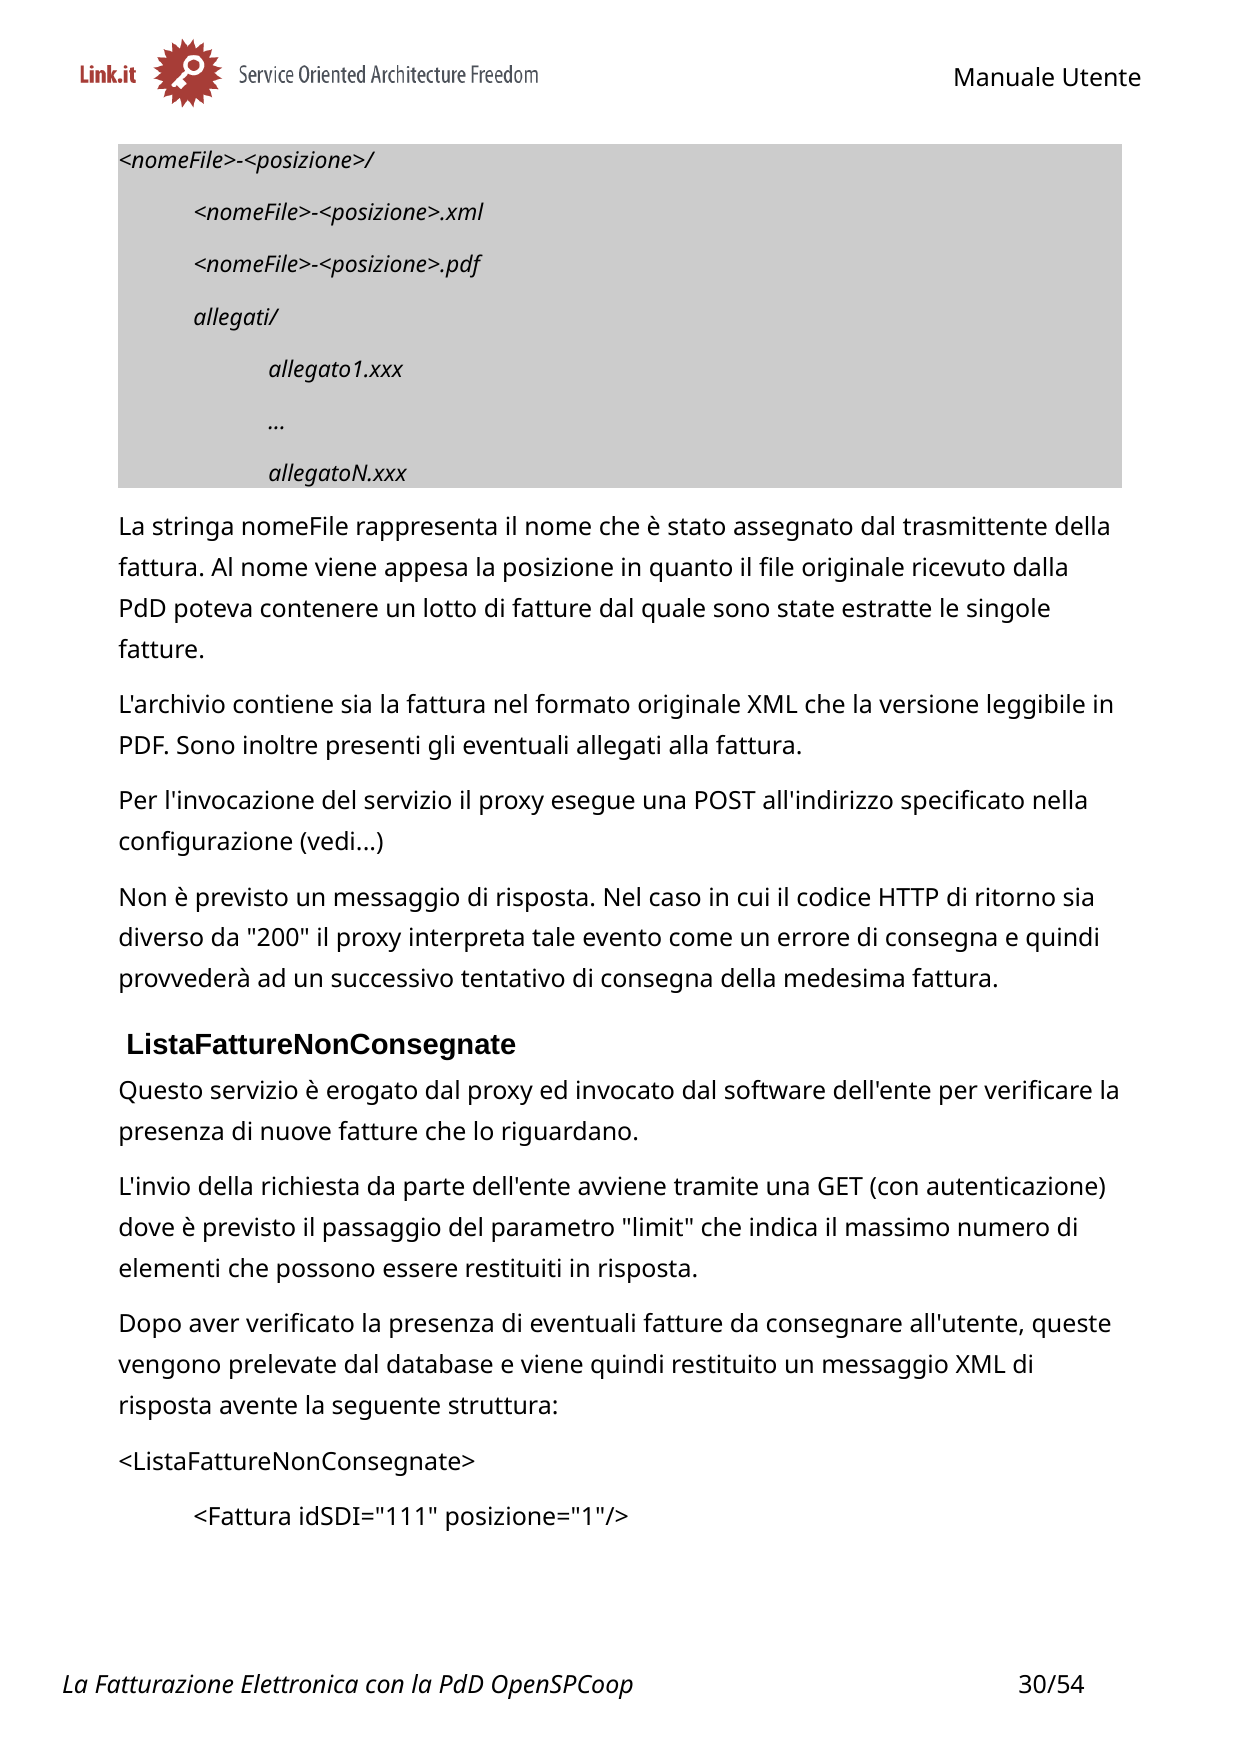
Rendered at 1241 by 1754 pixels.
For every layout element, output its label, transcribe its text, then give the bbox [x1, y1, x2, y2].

picture [1, 33, 602, 113]
text Non è previsto un messaggio di risposta. Nel caso in cui il codice HTTP di ritorno sia diverso da "200" il proxy interpreta tale evento come un errore di consegna e quindi provvederà ad un successivo tentativo di consegna della medesima fattura. [118, 879, 1122, 995]
text ... [118, 405, 1122, 436]
text Questo servizio è erogato dal proxy ed invocato dal software dell'ente per verificare la presenza di nuove fatture che lo riguardano. [118, 1073, 1122, 1148]
subtitle ListaFattureNonConsegnate [118, 1027, 1122, 1060]
text L'archivio contiene sia la fattura nel formato originale XML che la versione leggibile in PDF. Sono inoltre presenti gli eventuali allegati alla fattura. [118, 687, 1122, 762]
text L'invio della richiesta da parte dell'ente avviene tramite una GET (con autenticazione) dove è previsto il passaggio del parametro "limit" che indica il massimo numero di elementi che possono essere restituiti in risposta. [118, 1169, 1122, 1285]
text allegati/ [118, 301, 1122, 332]
text <nomeFile>-<posizione>.pdf [118, 248, 1122, 280]
text Per l'invocazione del servizio il proxy esegue una POST all'indirizzo specificato nella configurazione (vedi...) [118, 783, 1122, 858]
text <nomeFile>-<posizione>/ [118, 144, 1122, 176]
text <nomeFile>-<posizione>.xml [118, 196, 1122, 228]
text <ListaFattureNonConsegnate> [118, 1443, 1122, 1477]
text La stringa nomeFile rappresenta il nome che è stato assegnato dal trasmittente della fattura. Al nome viene appesa la posizione in quanto il file originale ricevuto dalla PdD poteva contenere un lotto di fatture dal quale sono state estratte le singole fatture. [118, 509, 1122, 665]
text <Fattura idSDI="111" posizione="1"/> [118, 1499, 1122, 1533]
text Dopo aver verificato la presenza di eventuali fatture da consegnare all'utente, queste vengono prelevate dal database e viene quindi restituito un messaggio XML di risposta avente la seguente struttura: [118, 1306, 1122, 1422]
text allegato1.xxx [118, 353, 1122, 384]
text allegatoN.xxx [118, 457, 1122, 488]
